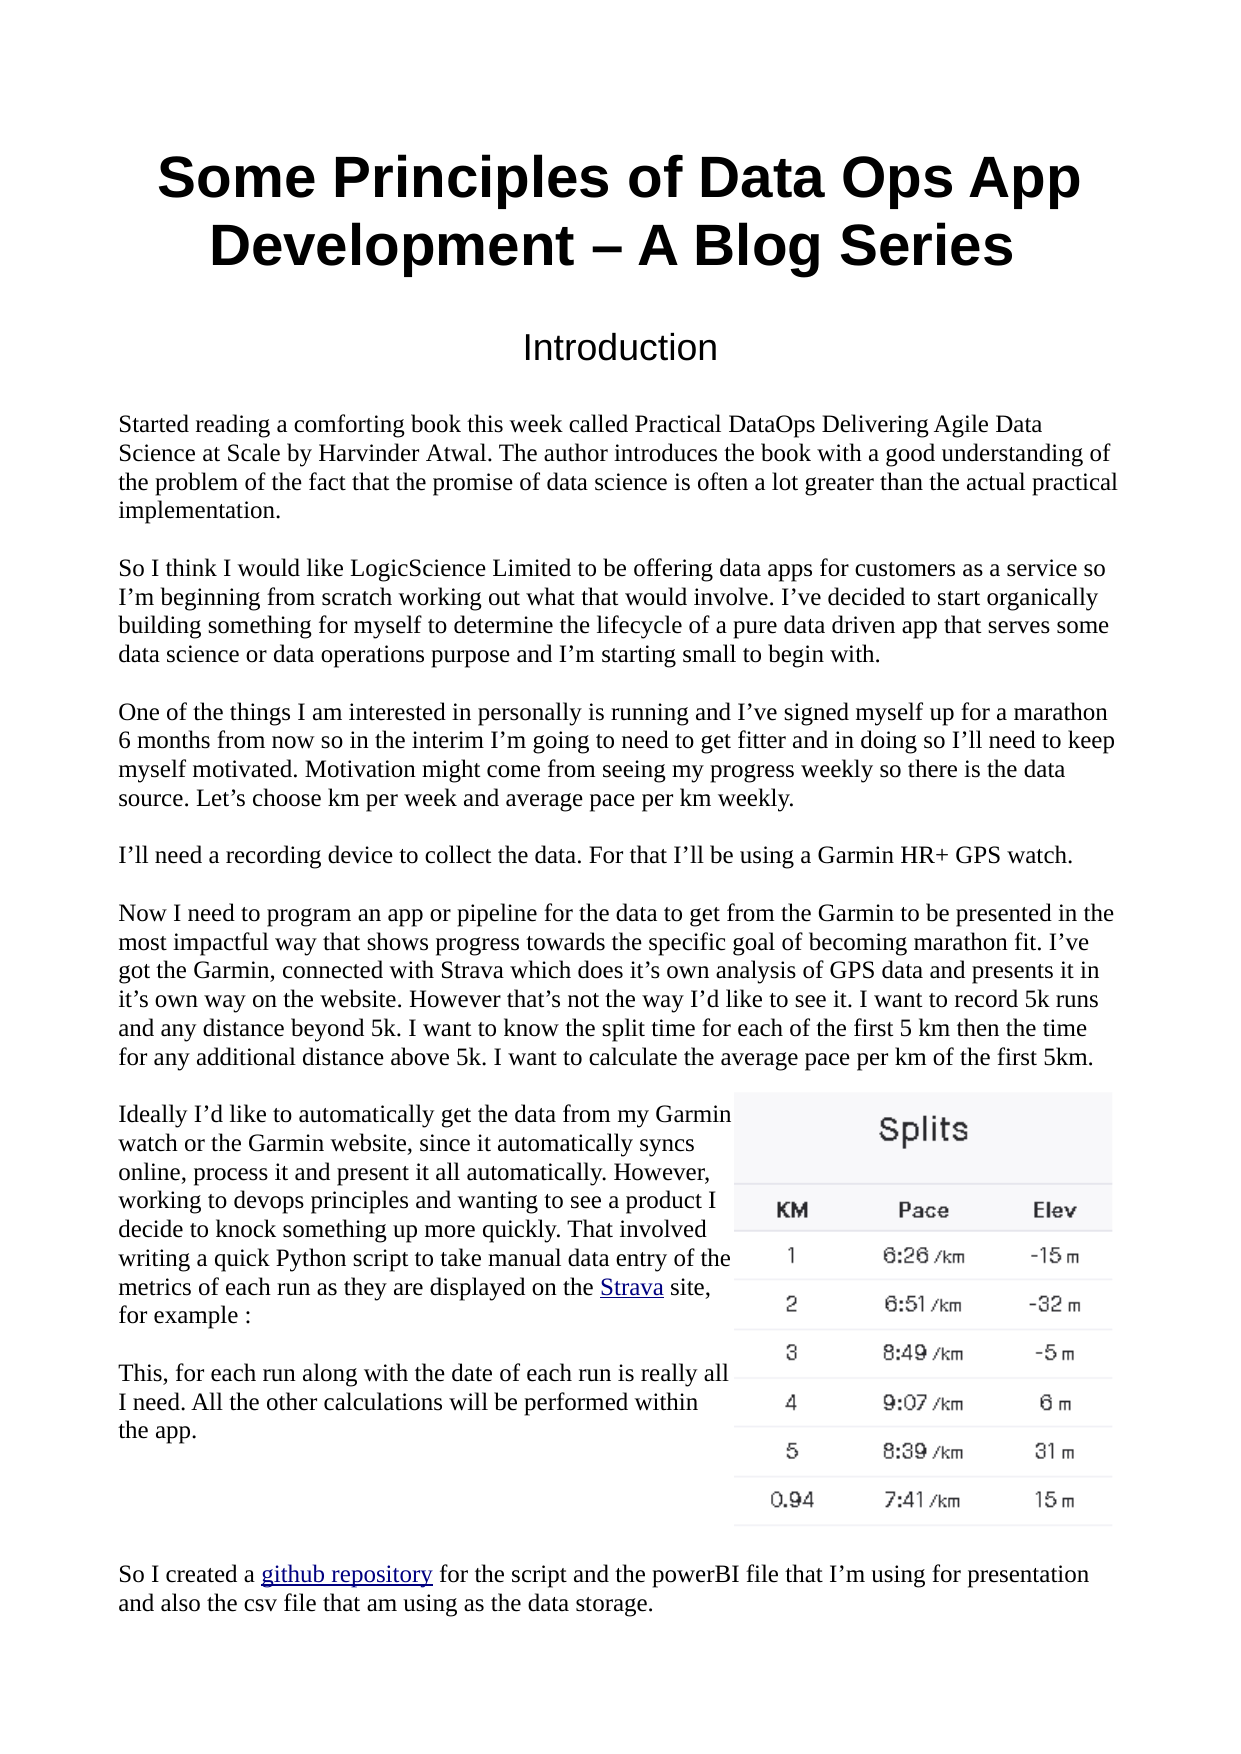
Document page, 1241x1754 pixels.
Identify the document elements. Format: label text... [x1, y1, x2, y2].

picture [734, 1091, 1113, 1556]
title Some Principles of Data Ops App Development – A Blog Series [118, 143, 1122, 277]
text Now I need to program an app or pipeline for the data to get from the Garmin to be presented in the most impactful way that shows progress towards the specific goal of becoming marathon fit. I’ve got the Garmin, connected with Strava which does it’s own analysis of GPS data and presents it in it’s own way on the website. However that’s not the way I’d like to see it. I want to record 5k runs and any distance beyond 5k. I want to know the split time for each of the first 5 km then the time for any additional distance above 5k. I want to calculate the average pace per km of the first 5km. [118, 898, 1122, 1070]
text This, for each run along with the date of each run is really all I need. All the other calculations will be performed within the app. [118, 1358, 734, 1444]
subtitle Introduction [118, 325, 1122, 368]
text One of the things I am interested in personally is running and I’ve signed myself up for a marathon 6 months from now so in the interim I’m going to need to get fitter and in doing so I’ll need to keep myself motivated. Motivation might come from seeing my progress weekly so there is the data source. Let’s choose km per week and average pace per km weekly. [118, 697, 1122, 812]
text So I created a github repository for the script and the powerBI file that I’m using for presentation and also the csv file that am using as the data storage. [118, 1559, 1122, 1617]
text I’ll need a recording device to collect the data. For that I’ll be using a Garmin HR+ GPS watch. [118, 840, 1122, 869]
text Ideally I’d like to automatically get the data from my Garmin watch or the Garmin website, since it automatically syncs online, process it and present it all automatically. However, working to devops principles and wanting to see a product I decide to knock something up more quickly. That involved writing a quick Python script to take manual data entry of the metrics of each run as they are displayed on the Strava site, for example : [118, 1099, 734, 1329]
text Started reading a comforting book this week called Practical DataOps Delivering Agile Data Science at Scale by Harvinder Atwal. The author introduces the book with a good understanding of the problem of the fact that the promise of data science is often a lot greater than the actual practical implementation. [118, 409, 1122, 524]
text So I think I would like LogicScience Limited to be offering data apps for customers as a service so I’m beginning from scratch working out what that would involve. I’ve decided to start organically building something for myself to determine the lifecycle of a pure data driven app that serves some data science or data operations purpose and I’m starting small to begin with. [118, 553, 1122, 668]
